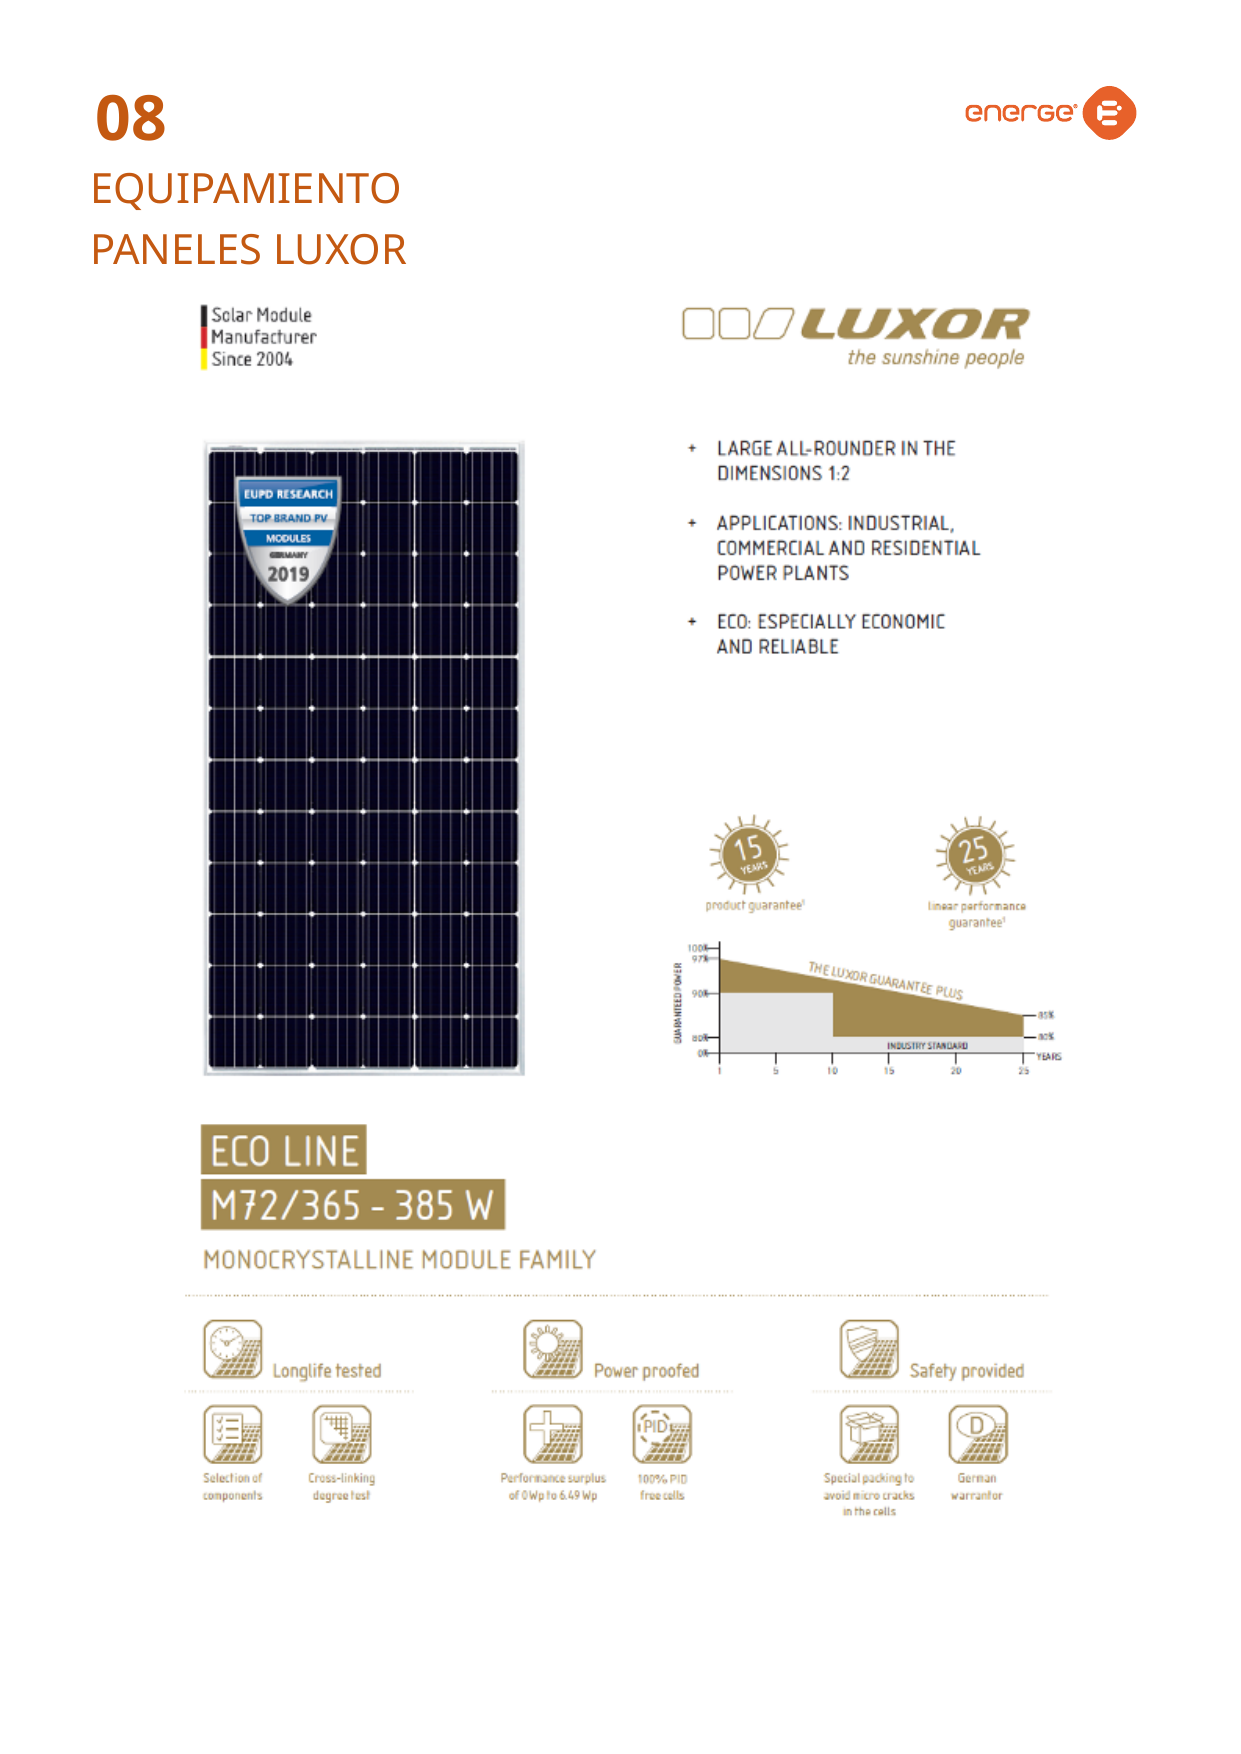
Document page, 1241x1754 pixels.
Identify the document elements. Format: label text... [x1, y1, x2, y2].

text PANELES LUXOR [90, 220, 1162, 277]
text EQUIPAMIENTO [90, 159, 1162, 216]
picture [184, 280, 1068, 1525]
